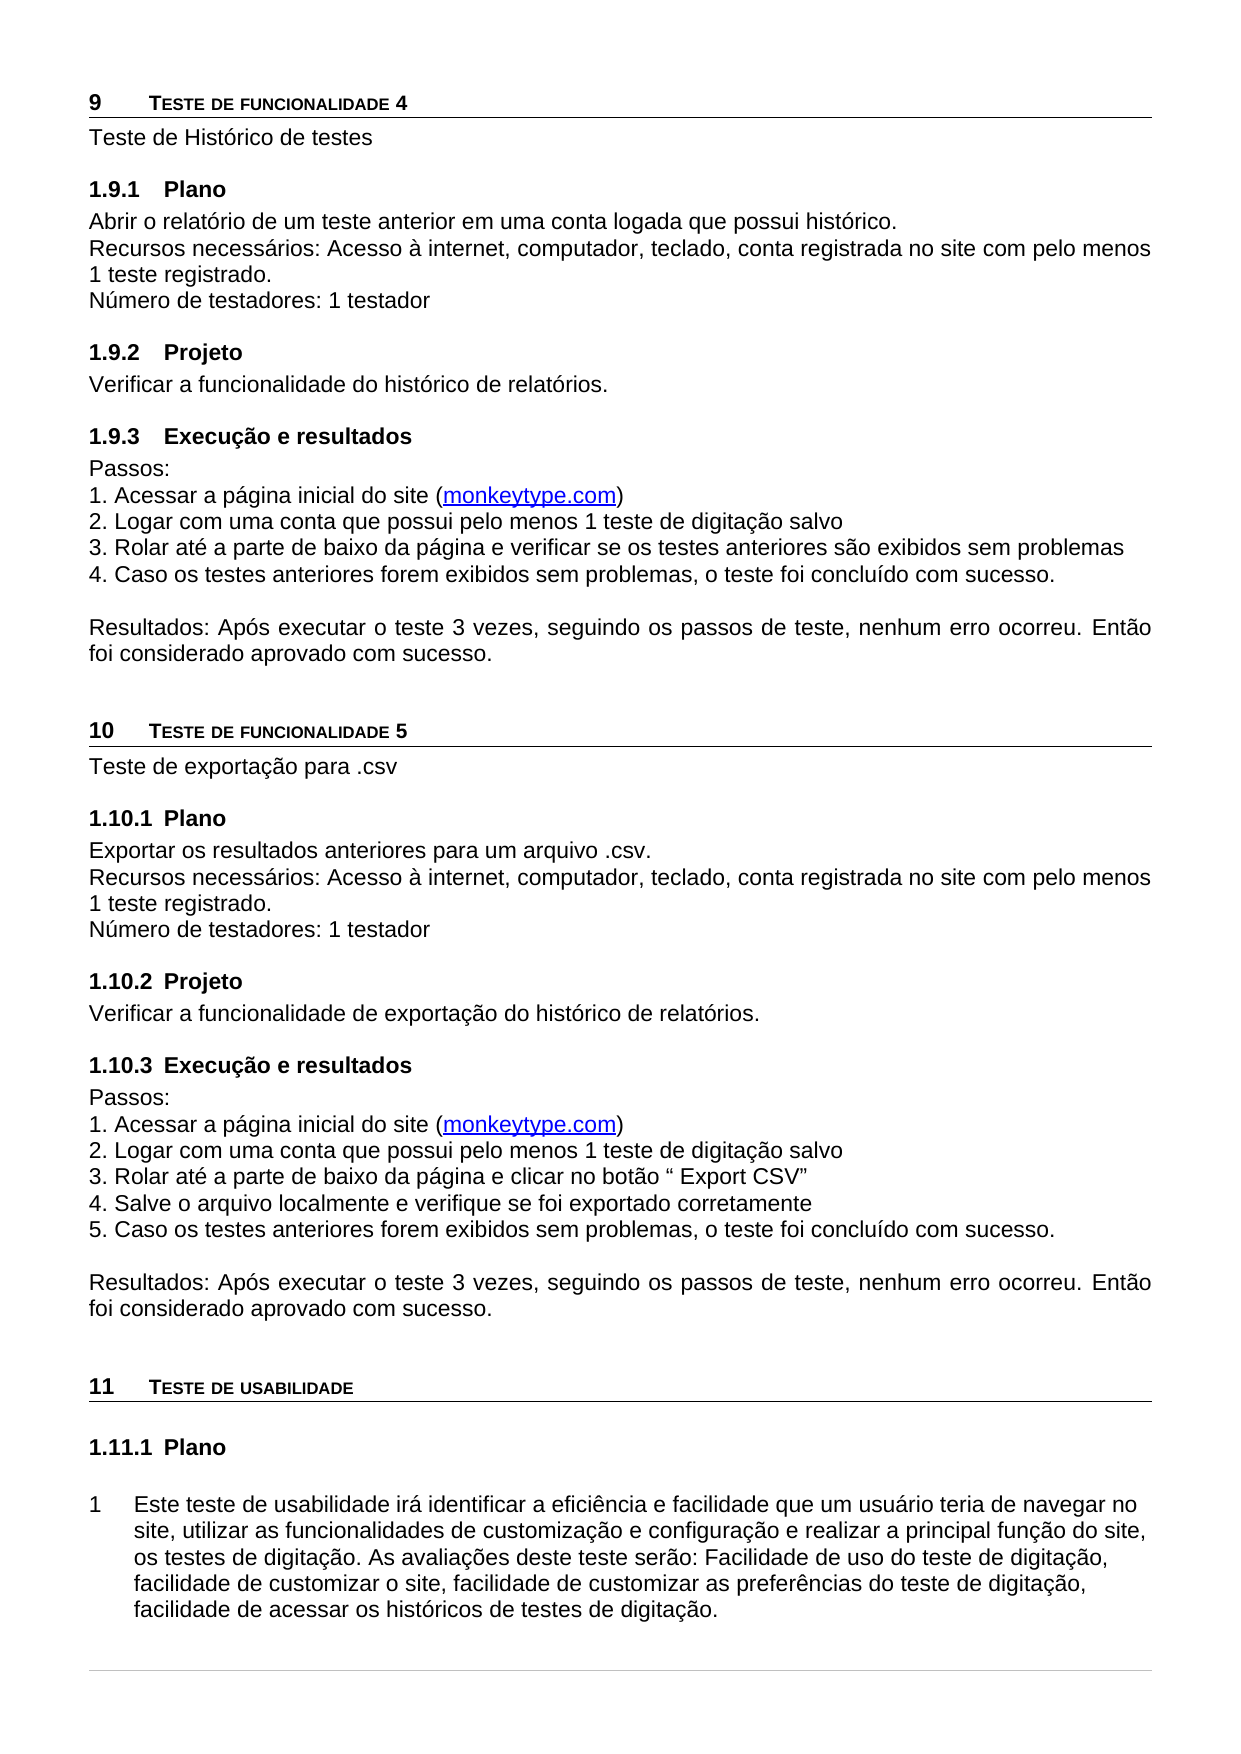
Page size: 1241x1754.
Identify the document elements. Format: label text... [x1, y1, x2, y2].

text Passos: [89, 1084, 1152, 1111]
text Teste de exportação para .csv [89, 753, 1152, 779]
text Número de testadores: 1 testador [89, 916, 1152, 943]
text 3. Rolar até a parte de baixo da página e verificar se os testes anteriores são exibidos sem problemas [89, 534, 1152, 561]
text Número de testadores: 1 testador [89, 287, 1152, 314]
subtitle Teste de funcionalidade 4 [89, 89, 1152, 117]
subtitle Plano [89, 176, 1152, 202]
subtitle Este teste de usabilidade irá identificar a eficiência e facilidade que um usuário teria de navegar no site, utilizar as funcionalidades de customização e configuração e realizar a principal função do site, os testes de digitação. As avaliações deste teste serão: Facilidade de uso do teste de digitação, facilidade de customizar o site, facilidade de customizar as preferências do teste de digitação, facilidade de acessar os históricos de testes de digitação. [89, 1491, 1152, 1623]
text Exportar os resultados anteriores para um arquivo .csv. [89, 837, 1152, 863]
subtitle Execução e resultados [89, 1052, 1152, 1078]
text Recursos necessários: Acesso à internet, computador, teclado, conta registrada no site com pelo menos 1 teste registrado. [89, 863, 1152, 916]
text 2. Logar com uma conta que possui pelo menos 1 teste de digitação salvo [89, 508, 1152, 534]
text Resultados: Após executar o teste 3 vezes, seguindo os passos de teste, nenhum erro ocorreu. Então foi considerado aprovado com sucesso. [89, 1269, 1152, 1321]
text 4. Salve o arquivo localmente e verifique se foi exportado corretamente [89, 1189, 1152, 1216]
subtitle Execução e resultados [89, 423, 1152, 449]
text 1. Acessar a página inicial do site (monkeytype.com) [89, 482, 1152, 508]
text 5. Caso os testes anteriores forem exibidos sem problemas, o teste foi concluído com sucesso. [89, 1216, 1152, 1242]
text Verificar a funcionalidade de exportação do histórico de relatórios. [89, 1000, 1152, 1027]
text Resultados: Após executar o teste 3 vezes, seguindo os passos de teste, nenhum erro ocorreu. Então foi considerado aprovado com sucesso. [89, 613, 1152, 666]
text Recursos necessários: Acesso à internet, computador, teclado, conta registrada no site com pelo menos 1 teste registrado. [89, 235, 1152, 287]
subtitle Plano [89, 804, 1152, 831]
text Verificar a funcionalidade do histórico de relatórios. [89, 371, 1152, 398]
subtitle Teste de usabilidade [89, 1373, 1152, 1401]
text 4. Caso os testes anteriores forem exibidos sem problemas, o teste foi concluído com sucesso. [89, 561, 1152, 587]
text Abrir o relatório de um teste anterior em uma conta logada que possui histórico. [89, 208, 1152, 235]
subtitle Teste de funcionalidade 5 [89, 717, 1152, 746]
text 2. Logar com uma conta que possui pelo menos 1 teste de digitação salvo [89, 1137, 1152, 1163]
text Teste de Histórico de testes [89, 124, 1152, 151]
subtitle Projeto [89, 968, 1152, 994]
text 1. Acessar a página inicial do site (monkeytype.com) [89, 1111, 1152, 1137]
subtitle Plano [89, 1433, 1152, 1460]
text Passos: [89, 455, 1152, 482]
text 3. Rolar até a parte de baixo da página e clicar no botão “ Export CSV” [89, 1163, 1152, 1189]
subtitle Projeto [89, 339, 1152, 365]
